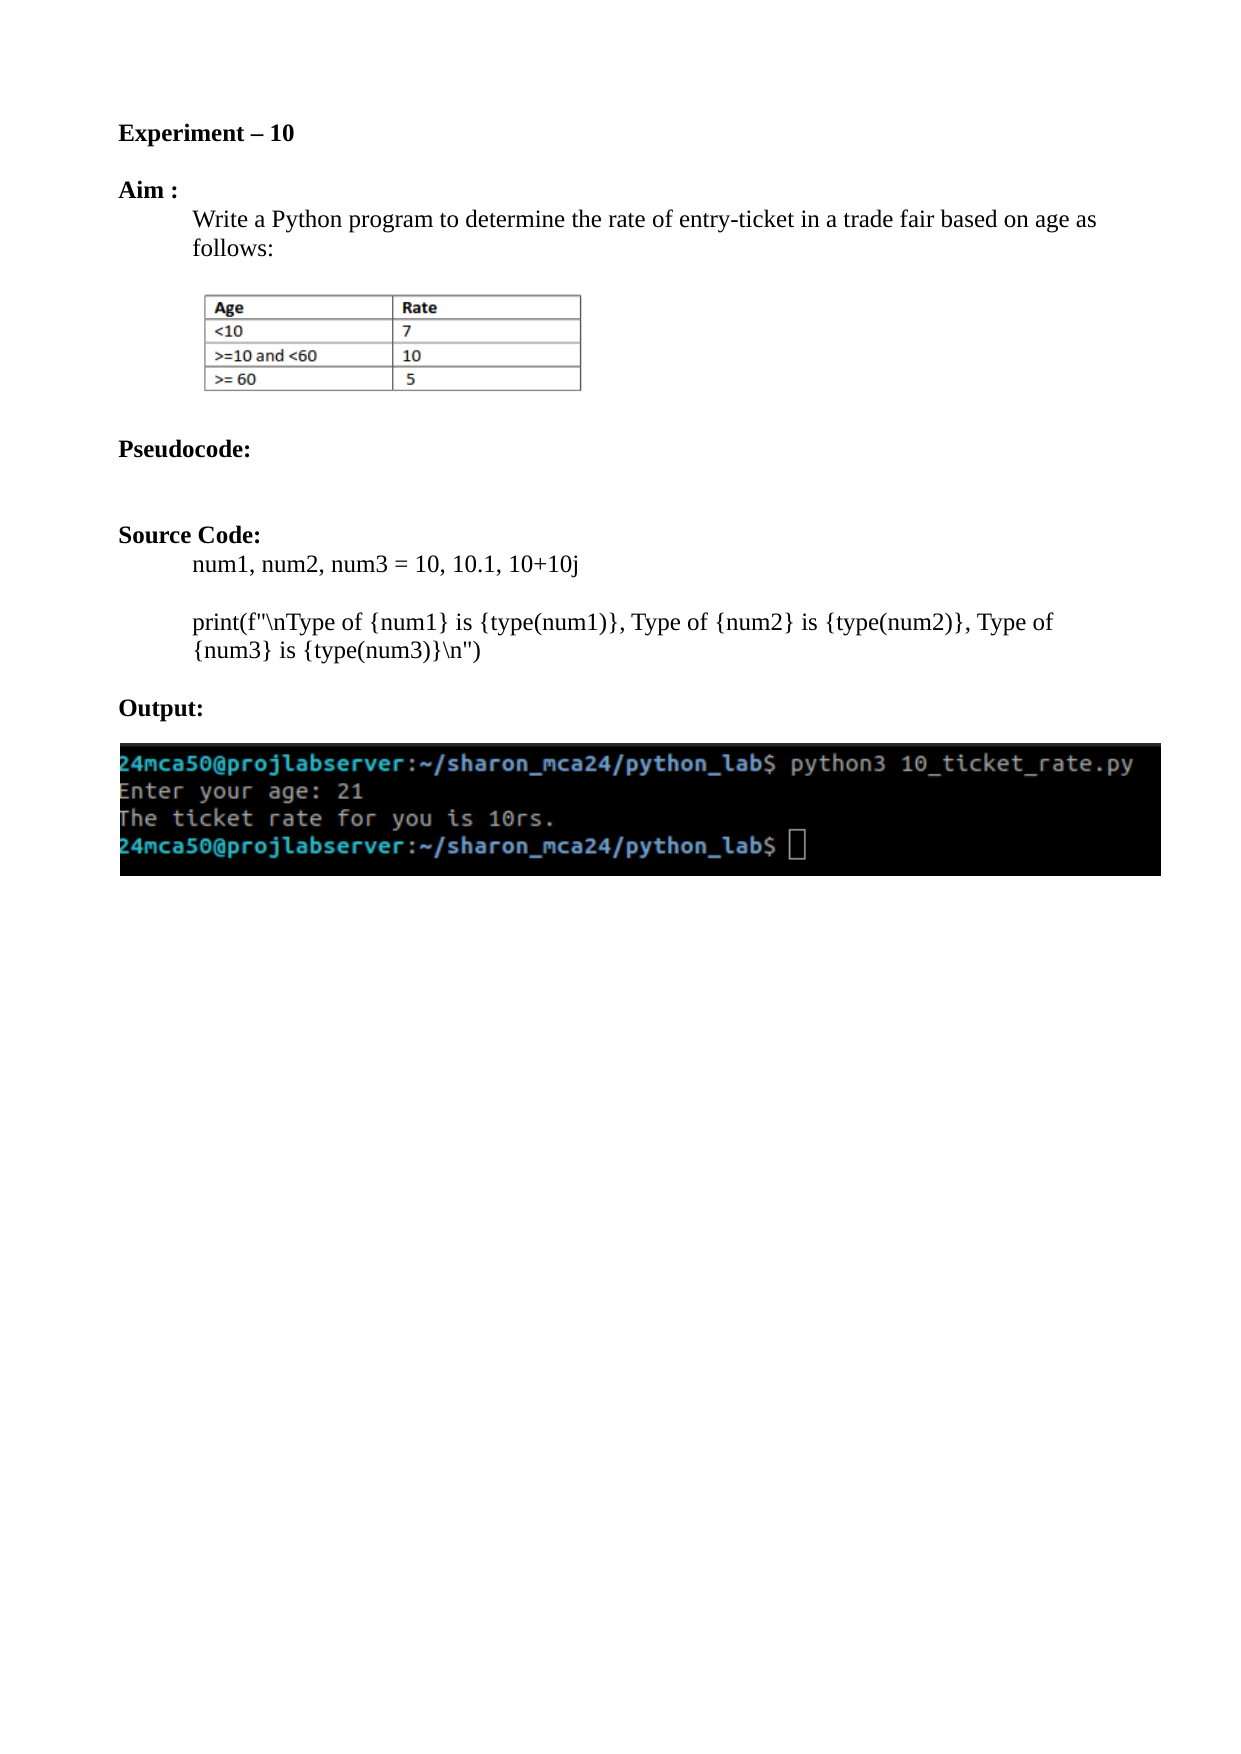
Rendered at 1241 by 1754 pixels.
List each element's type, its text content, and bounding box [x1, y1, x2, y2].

text Output: [118, 693, 1122, 722]
text Write a Python program to determine the rate of entry-ticket in a trade fair based on age as [118, 204, 1122, 233]
text follows: [118, 233, 1122, 262]
text Source Code: [118, 521, 1122, 549]
text Experiment – 10 [118, 118, 1122, 147]
picture [120, 743, 199, 763]
text Aim : [118, 176, 1122, 204]
text print(f"\nType of {num1} is {type(num1)}, Type of {num2} is {type(num2)}, Type of {num3} is {type(num3)}\n") [118, 607, 1122, 664]
text Pseudocode: [118, 434, 1122, 463]
picture [195, 281, 324, 414]
text num1, num2, num3 = 10, 10.1, 10+10j [118, 549, 1122, 578]
